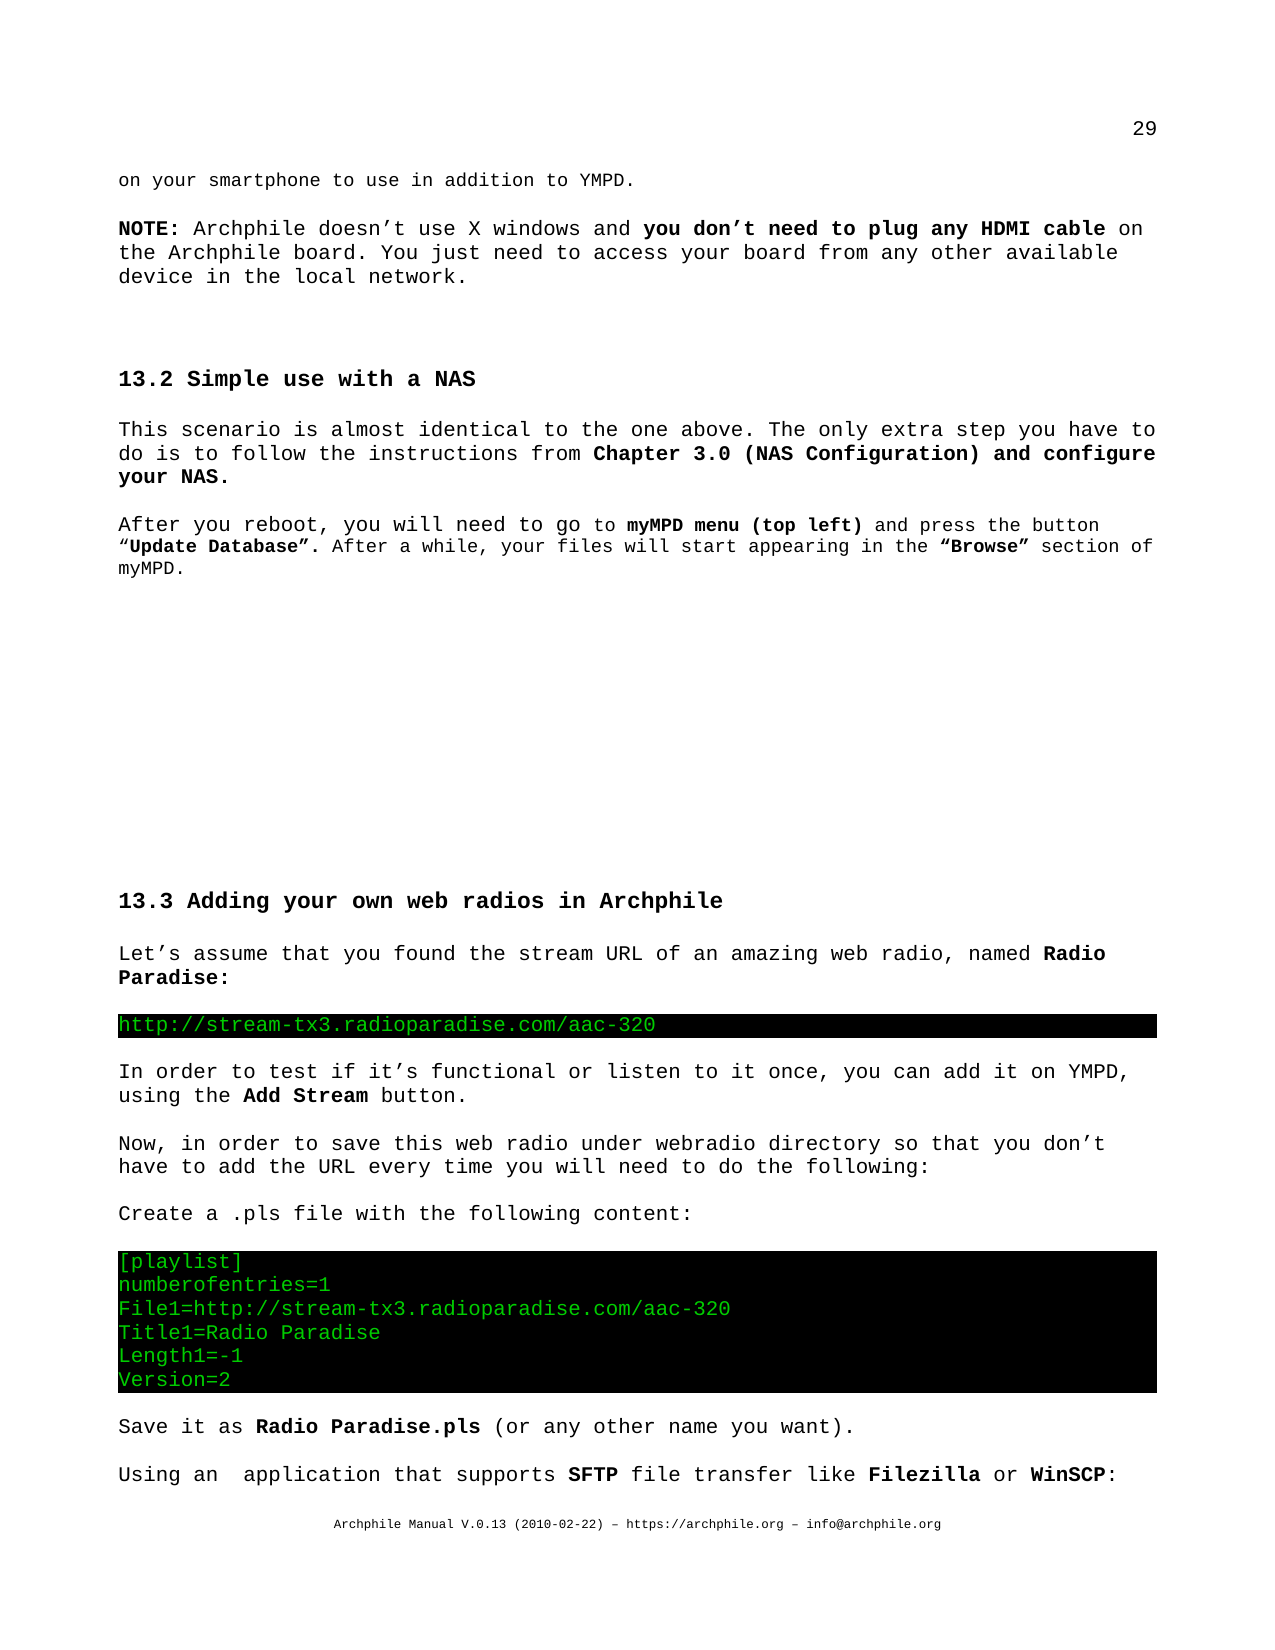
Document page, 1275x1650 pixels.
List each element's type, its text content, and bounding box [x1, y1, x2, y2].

text Using an application that supports SFTP file transfer like Filezilla or WinSCP: [118, 1464, 1157, 1488]
text Let’s assume that you found the stream URL of an amazing web radio, named Radio Paradise: [118, 943, 1157, 991]
text 13.2 Simple use with a NAS [118, 367, 1157, 393]
text [playlist] [118, 1251, 1157, 1274]
text This scenario is almost identical to the one above. The only extra step you have to do is to follow the instructions from Chapter 3.0 (NAS Configuration) and configure your NAS. [118, 419, 1157, 490]
text In order to test if it’s functional or listen to it once, you can add it on YMPD, using the Add Stream button. [118, 1062, 1157, 1109]
text Now, in order to save this web radio under webradio directory so that you don’t have to add the URL every time you will need to do the following: [118, 1132, 1157, 1180]
text Save it as Radio Paradise.pls (or any other name you want). [118, 1416, 1157, 1440]
text on your smartphone to use in addition to YMPD. [118, 171, 1157, 192]
text http://stream-tx3.radioparadise.com/aac-320 [118, 1014, 1157, 1038]
text Length1=-1 [118, 1345, 1157, 1369]
text numberofentries=1 [118, 1274, 1157, 1298]
text Version=2 [118, 1369, 1157, 1393]
text After you reboot, you will need to go to myMPD menu (top left) and press the button “Update Database”. After a while, your files will start appearing in the “Browse” section of myMPD. [118, 514, 1157, 580]
text File1=http://stream-tx3.radioparadise.com/aac-320 [118, 1298, 1157, 1322]
text 13.3 Adding your own web radios in Archphile [118, 889, 1157, 915]
text Title1=Radio Paradise [118, 1322, 1157, 1345]
text NOTE: Archphile doesn’t use X windows and you don’t need to plug any HDMI cable on the Archphile board. You just need to access your board from any other available device in the local network. [118, 218, 1157, 289]
text Create a .pls file with the following content: [118, 1203, 1157, 1227]
